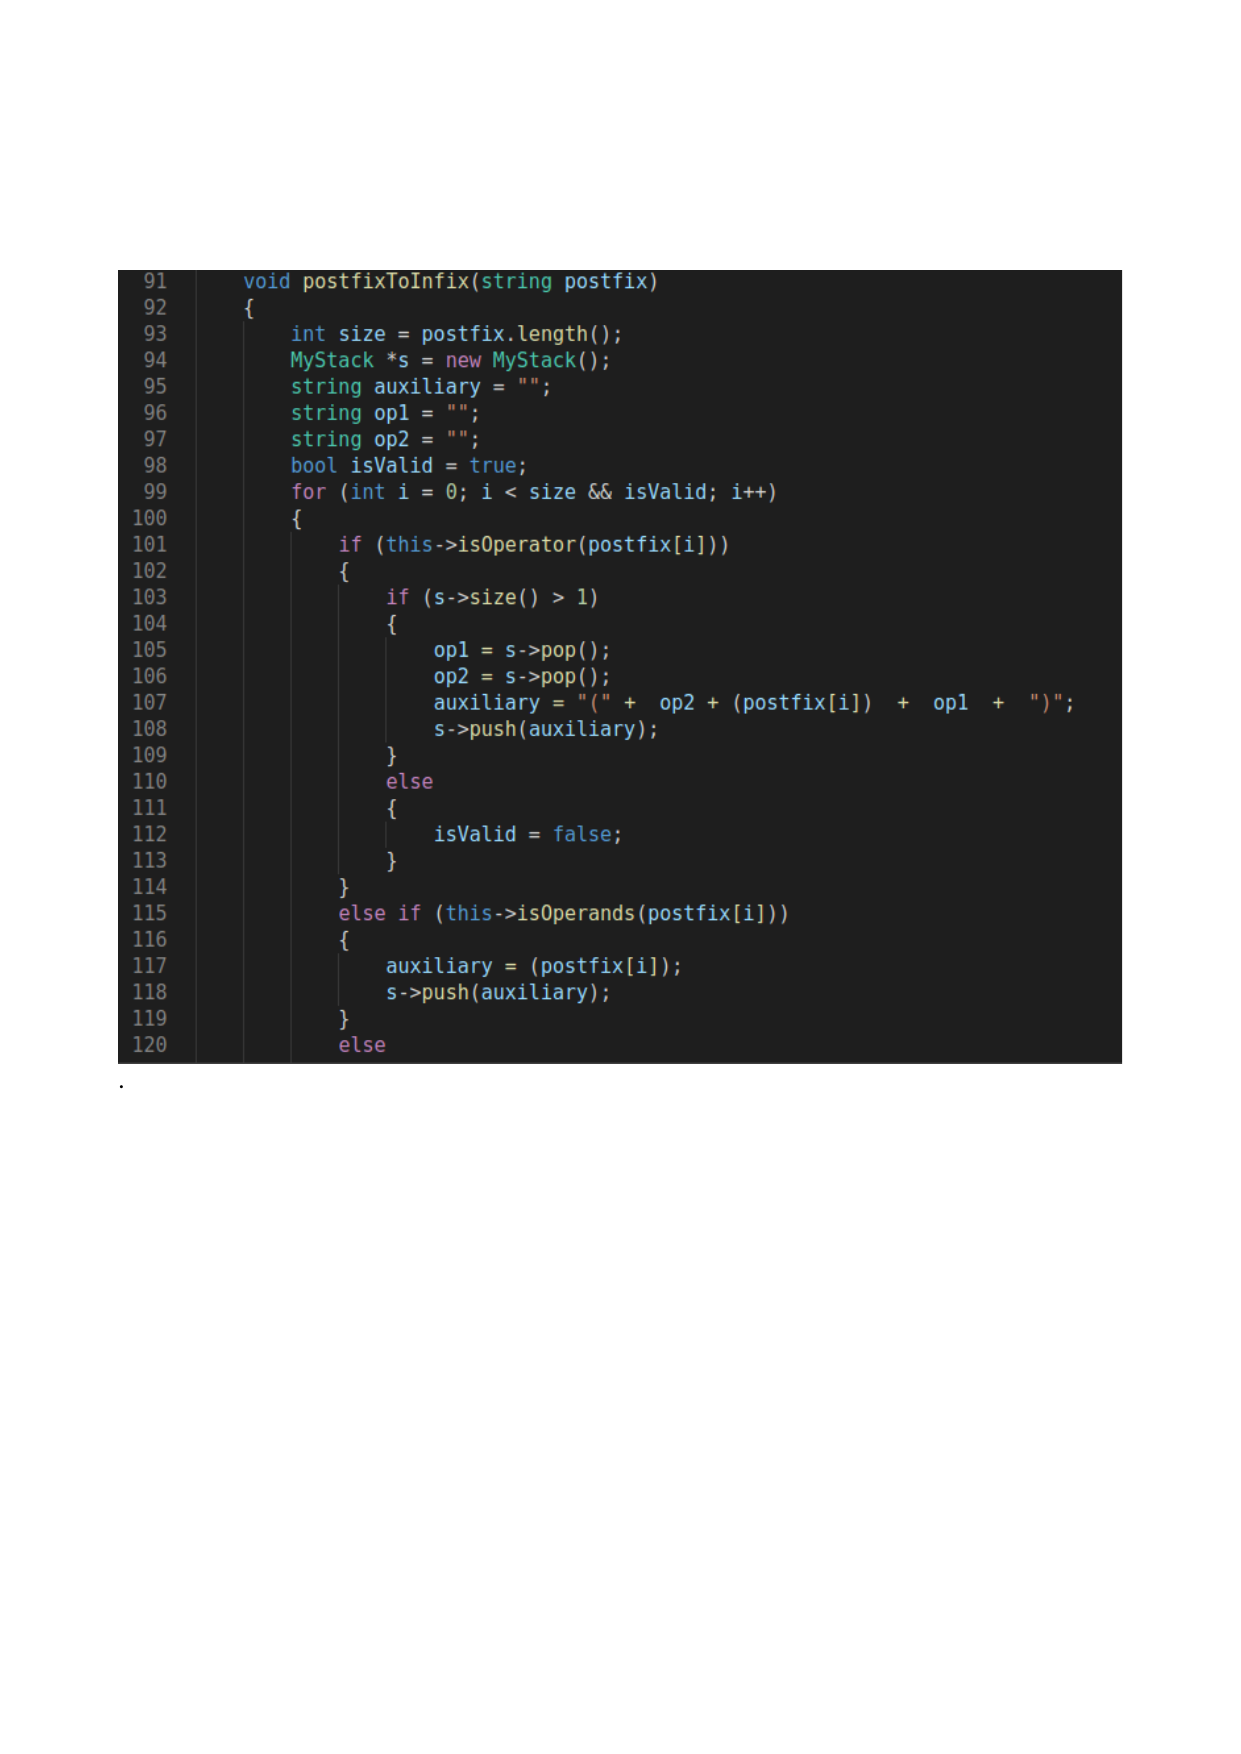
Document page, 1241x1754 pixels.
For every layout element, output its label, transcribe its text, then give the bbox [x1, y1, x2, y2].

text . [118, 1064, 1122, 1094]
picture [118, 270, 1123, 1064]
